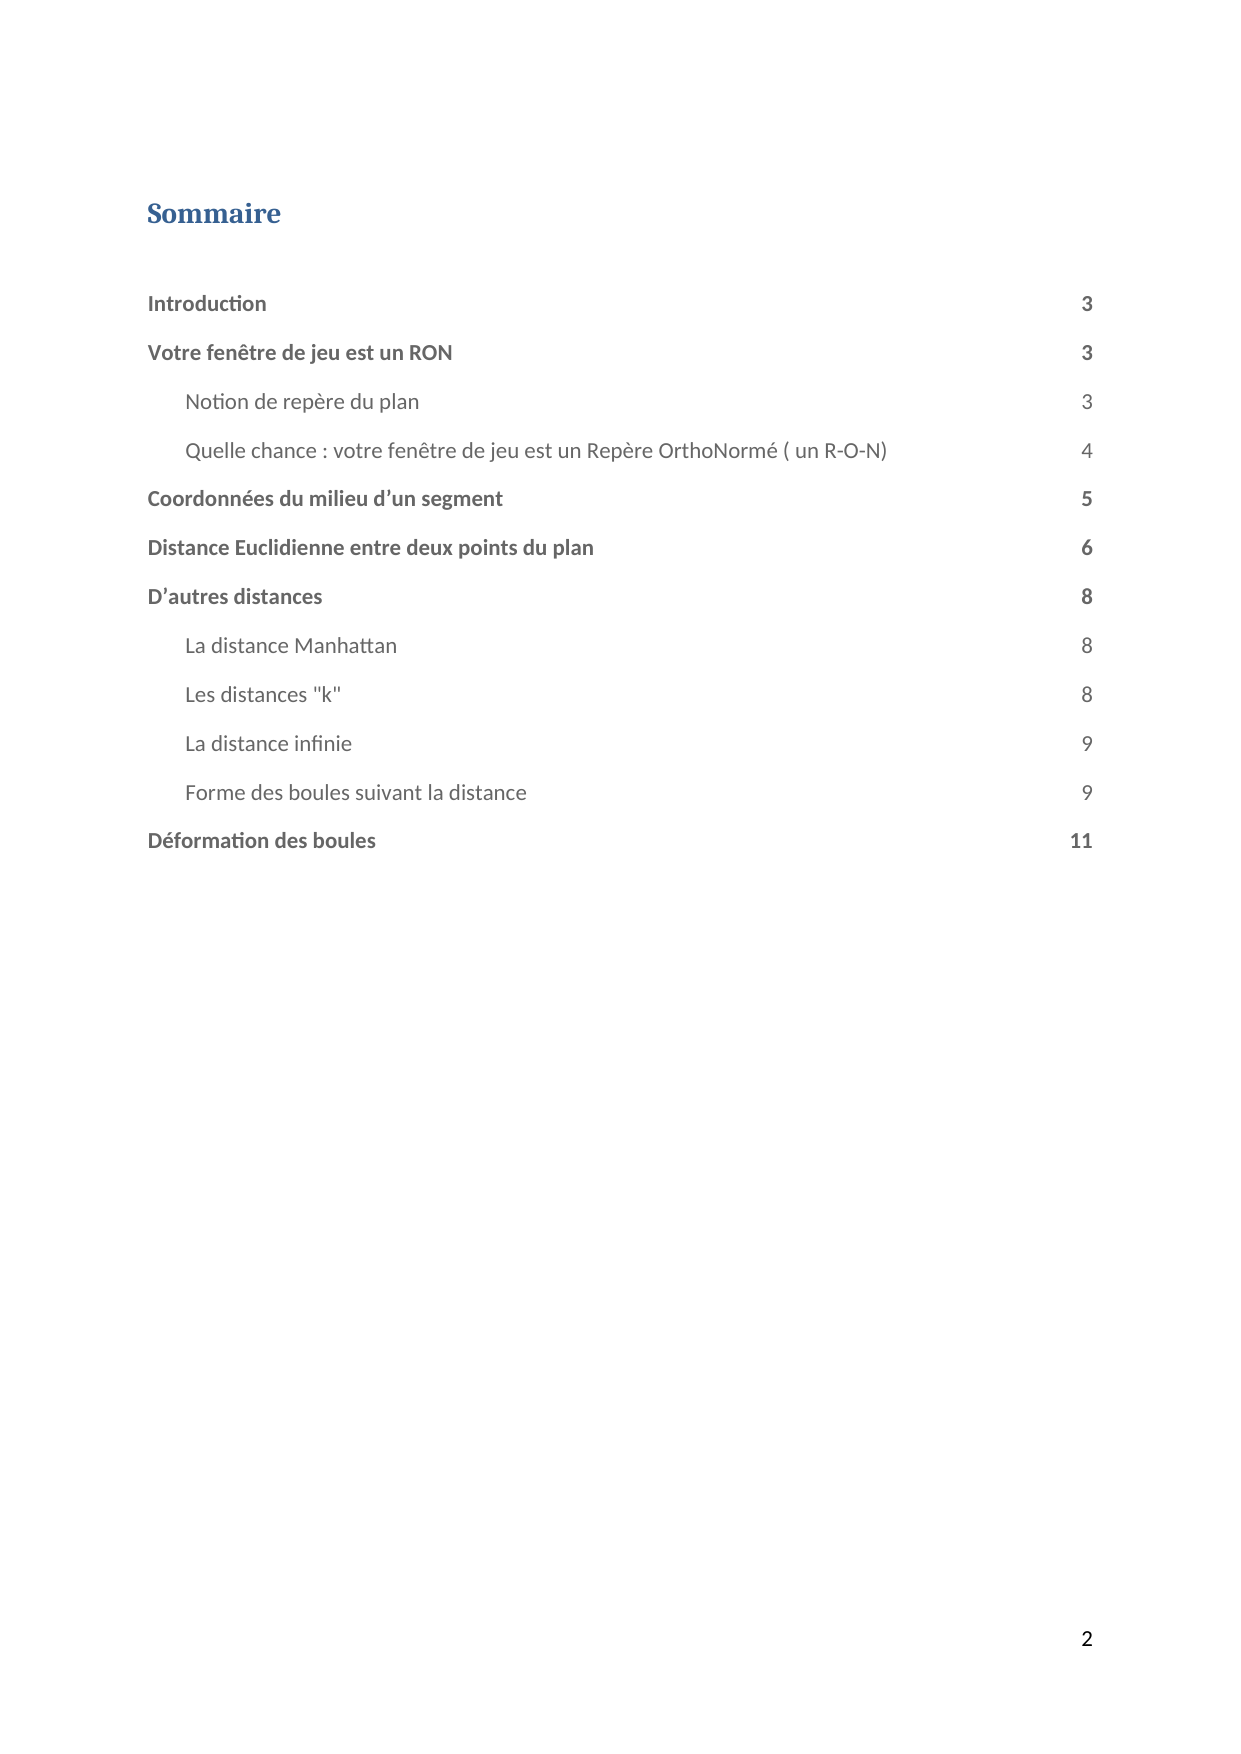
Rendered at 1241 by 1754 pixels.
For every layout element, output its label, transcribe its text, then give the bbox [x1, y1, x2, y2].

text Distance Euclidienne entre deux points du plan 6 [148, 533, 1093, 561]
text Les distances "k" 8 [185, 680, 1093, 708]
text Introduction 3 [148, 289, 1093, 317]
text La distance infinie 9 [185, 729, 1093, 757]
text Sommaire [148, 198, 1093, 231]
text Notion de repère du plan 3 [185, 387, 1093, 415]
text Votre fenêtre de jeu est un RON 3 [148, 338, 1093, 366]
text D’autres distances 8 [148, 582, 1093, 610]
text Quelle chance : votre fenêtre de jeu est un Repère OrthoNormé ( un R-O-N) 4 [185, 436, 1093, 464]
text Déformation des boules 11 [148, 827, 1093, 854]
text Coordonnées du milieu d’un segment 5 [148, 484, 1093, 513]
text La distance Manhattan 8 [185, 631, 1093, 659]
text Forme des boules suivant la distance 9 [185, 778, 1093, 806]
